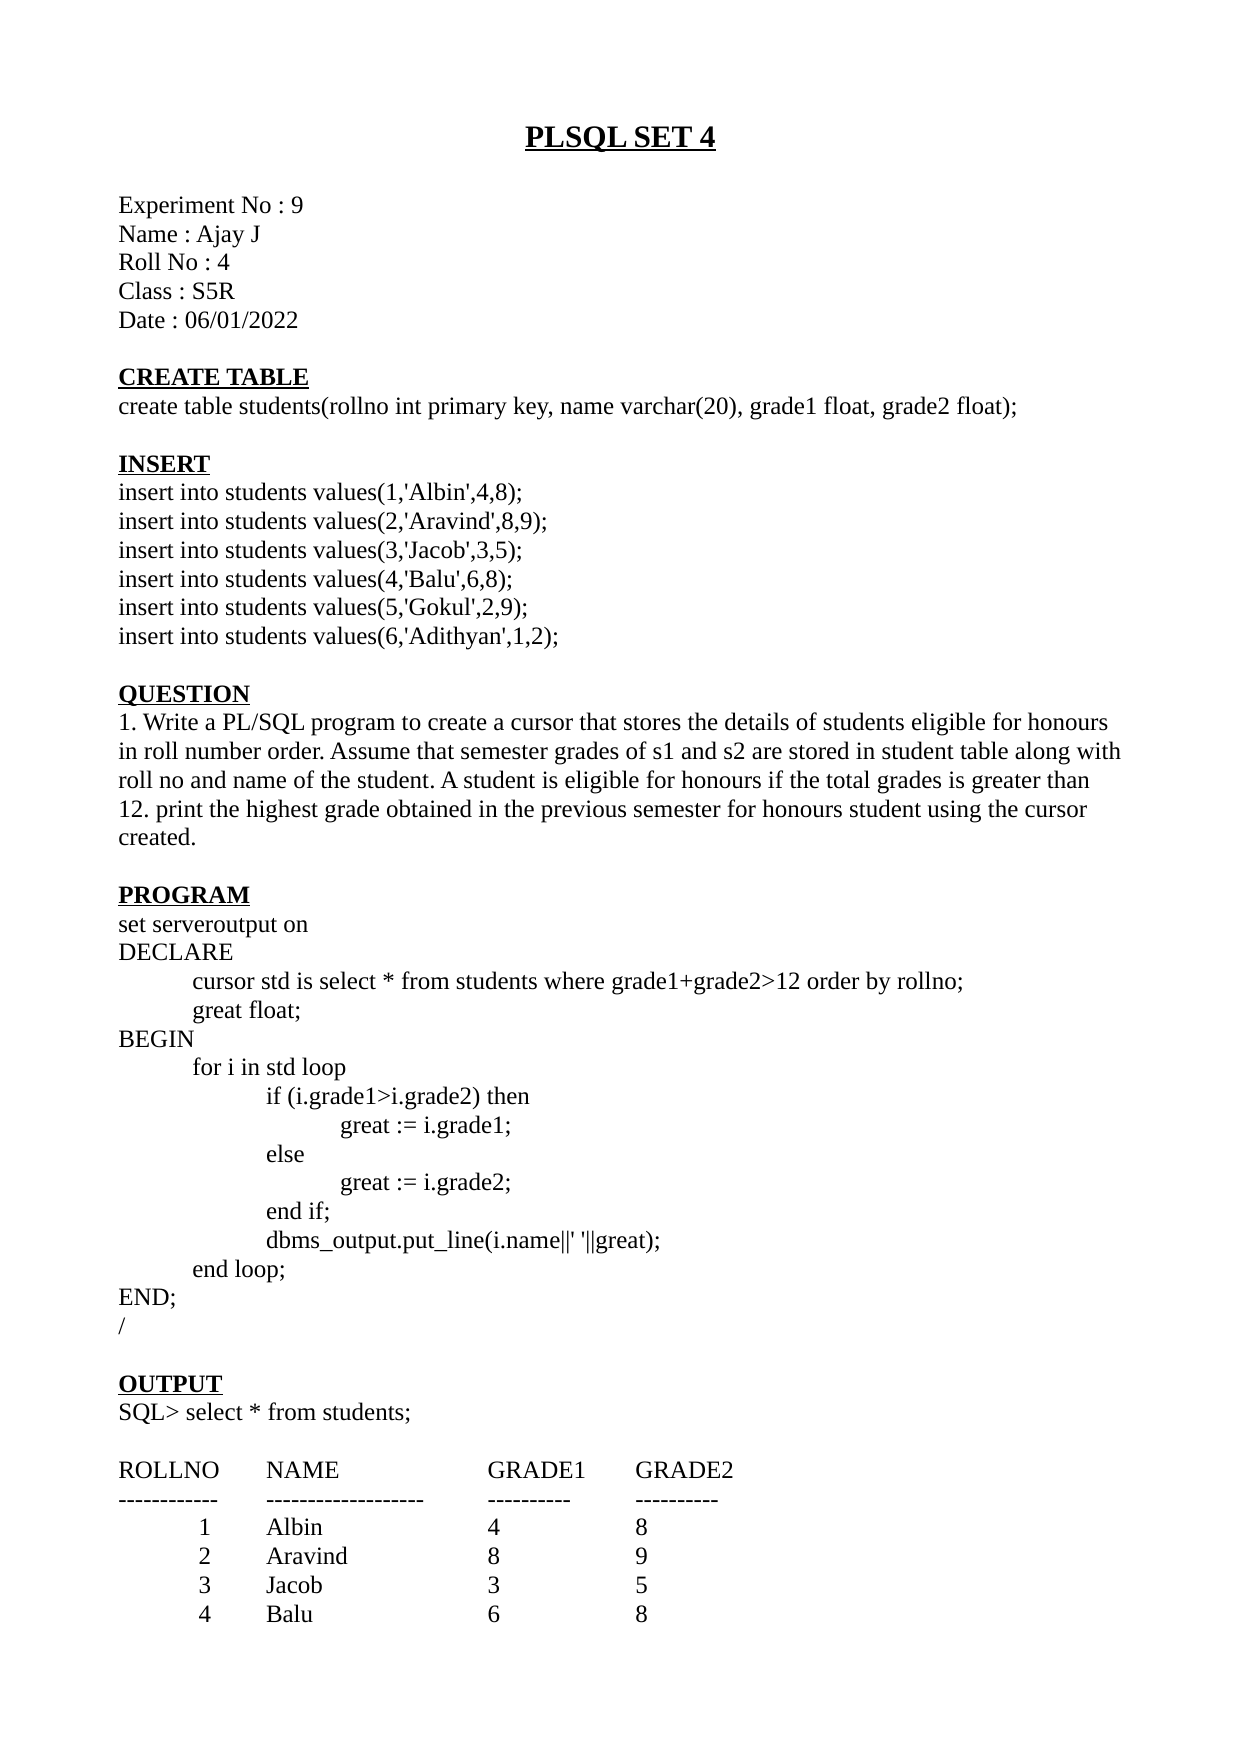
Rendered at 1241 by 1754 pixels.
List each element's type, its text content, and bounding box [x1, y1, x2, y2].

text SQL> select * from students; [118, 1397, 1122, 1426]
text else [118, 1139, 1122, 1167]
text CREATE TABLE [118, 362, 1122, 391]
text insert into students values(5,'Gokul',2,9); [118, 592, 1122, 621]
text for i in std loop [118, 1052, 1122, 1081]
text 4 Balu 6 8 [118, 1599, 1122, 1627]
text great float; [118, 995, 1122, 1024]
text great := i.grade1; [118, 1110, 1122, 1139]
text 1 Albin 4 8 [118, 1512, 1122, 1541]
text set serveroutput on [118, 909, 1122, 937]
text BEGIN [118, 1024, 1122, 1052]
text PLSQL SET 4 [118, 118, 1122, 154]
text Class : S5R [118, 276, 1122, 305]
text Roll No : 4 [118, 247, 1122, 276]
text insert into students values(1,'Albin',4,8); [118, 477, 1122, 506]
text DECLARE [118, 937, 1122, 966]
text QUESTION [118, 679, 1122, 707]
text INSERT [118, 449, 1122, 477]
text 2 Aravind 8 9 [118, 1541, 1122, 1570]
text great := i.grade2; [118, 1167, 1122, 1196]
text ROLLNO NAME GRADE1 GRADE2 [118, 1455, 1122, 1484]
text insert into students values(3,'Jacob',3,5); [118, 535, 1122, 564]
text / [118, 1311, 1122, 1340]
text PROGRAM [118, 880, 1122, 909]
text end if; [118, 1196, 1122, 1225]
text 3 Jacob 3 5 [118, 1570, 1122, 1599]
text if (i.grade1>i.grade2) then [118, 1081, 1122, 1110]
text insert into students values(4,'Balu',6,8); [118, 564, 1122, 592]
text dbms_output.put_line(i.name||' '||great); [118, 1225, 1122, 1254]
text insert into students values(6,'Adithyan',1,2); [118, 621, 1122, 650]
text insert into students values(2,'Aravind',8,9); [118, 506, 1122, 535]
text end loop; [118, 1254, 1122, 1282]
text ------------ ------------------- ---------- ---------- [118, 1484, 1122, 1512]
text Date : 06/01/2022 [118, 305, 1122, 334]
text Experiment No : 9 [118, 190, 1122, 219]
text END; [118, 1282, 1122, 1311]
text create table students(rollno int primary key, name varchar(20), grade1 float, grade2 float); [118, 391, 1122, 420]
text 1. Write a PL/SQL program to create a cursor that stores the details of students eligible for honours in roll number order. Assume that semester grades of s1 and s2 are stored in student table along with roll no and name of the student. A student is eligible for honours if the total grades is greater than 12. print the highest grade obtained in the previous semester for honours student using the cursor created. [118, 707, 1122, 851]
text OUTPUT [118, 1369, 1122, 1397]
text Name : Ajay J [118, 219, 1122, 247]
text cursor std is select * from students where grade1+grade2>12 order by rollno; [118, 966, 1122, 995]
